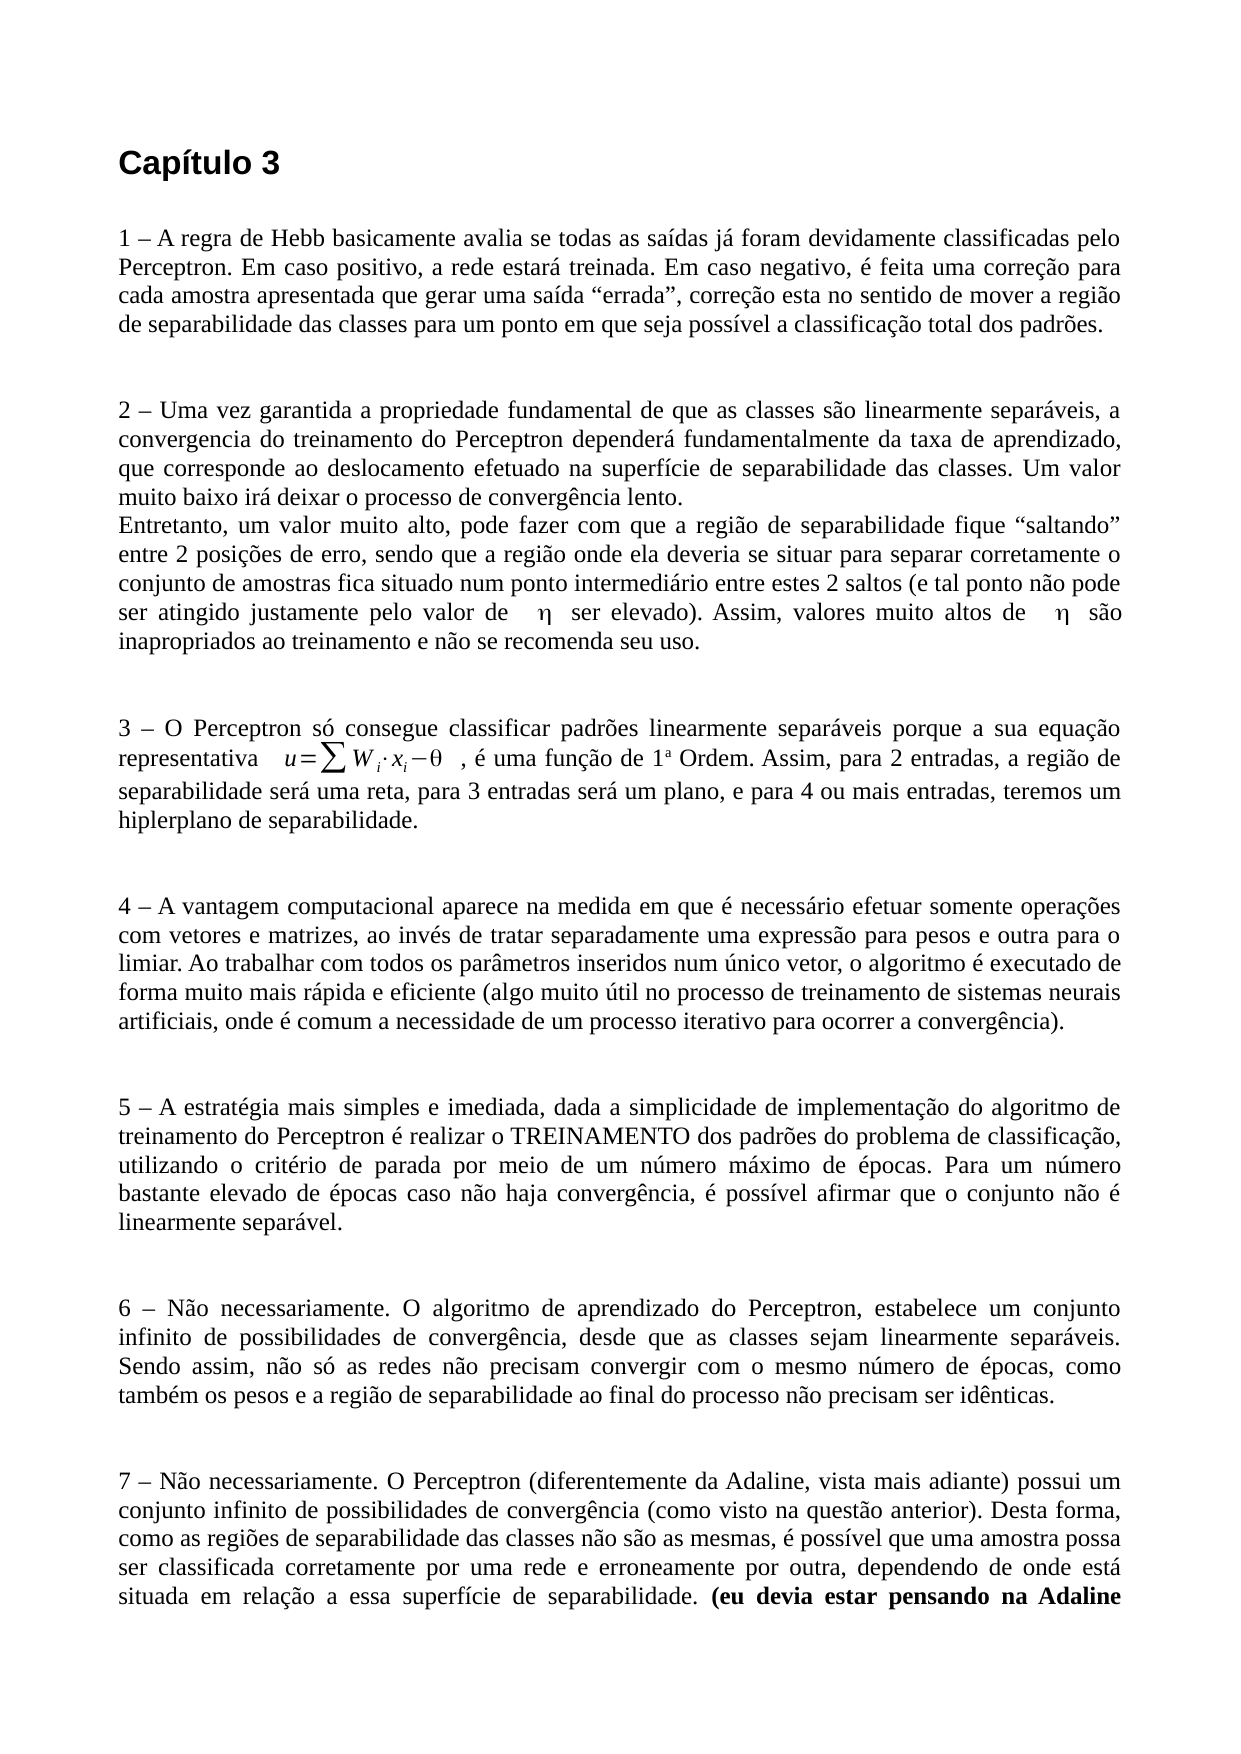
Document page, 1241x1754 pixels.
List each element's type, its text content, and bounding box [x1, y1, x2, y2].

text 3 – O Perceptron só consegue classificar padrões linearmente separáveis porque a sua equação representativa , é uma função de 1a Ordem. Assim, para 2 entradas, a região de separabilidade será uma reta, para 3 entradas será um plano, e para 4 ou mais entradas, teremos um hiplerplano de separabilidade. [118, 713, 1122, 833]
text 4 – A vantagem computacional aparece na medida em que é necessário efetuar somente operações com vetores e matrizes, ao invés de tratar separadamente uma expressão para pesos e outra para o limiar. Ao trabalhar com todos os parâmetros inseridos num único vetor, o algoritmo é executado de forma muito mais rápida e eficiente (algo muito útil no processo de treinamento de sistemas neurais artificiais, onde é comum a necessidade de um processo iterativo para ocorrer a convergência). [118, 891, 1122, 1035]
text 7 – Não necessariamente. O Perceptron (diferentemente da Adaline, vista mais adiante) possui um conjunto infinito de possibilidades de convergência (como visto na questão anterior). Desta forma, como as regiões de separabilidade das classes não são as mesmas, é possível que uma amostra possa ser classificada corretamente por uma rede e erroneamente por outra, dependendo de onde está situada em relação a essa superfície de separabilidade. (eu devia estar pensando na Adaline [118, 1466, 1122, 1610]
text 1 – A regra de Hebb basicamente avalia se todas as saídas já foram devidamente classificadas pelo Perceptron. Em caso positivo, a rede estará treinada. Em caso negativo, é feita uma correção para cada amostra apresentada que gerar uma saída “errada”, correção esta no sentido de mover a região de separabilidade das classes para um ponto em que seja possível a classificação total dos padrões. [118, 223, 1122, 338]
text 5 – A estratégia mais simples e imediada, dada a simplicidade de implementação do algoritmo de treinamento do Perceptron é realizar o TREINAMENTO dos padrões do problema de classificação, utilizando o critério de parada por meio de um número máximo de épocas. Para um número bastante elevado de épocas caso não haja convergência, é possível afirmar que o conjunto não é linearmente separável. [118, 1092, 1122, 1236]
text Entretanto, um valor muito alto, pode fazer com que a região de separabilidade fique “saltando” entre 2 posições de erro, sendo que a região onde ela deveria se situar para separar corretamente o conjunto de amostras fica situado num ponto intermediário entre estes 2 saltos (e tal ponto não pode ser atingido justamente pelo valor de ser elevado). Assim, valores muito altos de são inapropriados ao treinamento e não se recomenda seu uso. [118, 511, 1122, 655]
text 2 – Uma vez garantida a propriedade fundamental de que as classes são linearmente separáveis, a convergencia do treinamento do Perceptron dependerá fundamentalmente da taxa de aprendizado, que corresponde ao deslocamento efetuado na superfície de separabilidade das classes. Um valor muito baixo irá deixar o processo de convergência lento. [118, 396, 1122, 511]
text 6 – Não necessariamente. O algoritmo de aprendizado do Perceptron, estabelece um conjunto infinito de possibilidades de convergência, desde que as classes sejam linearmente separáveis. Sendo assim, não só as redes não precisam convergir com o mesmo número de épocas, como também os pesos e a região de separabilidade ao final do processo não precisam ser idênticas. [118, 1293, 1122, 1408]
subtitle Capítulo 3 [118, 143, 1122, 182]
